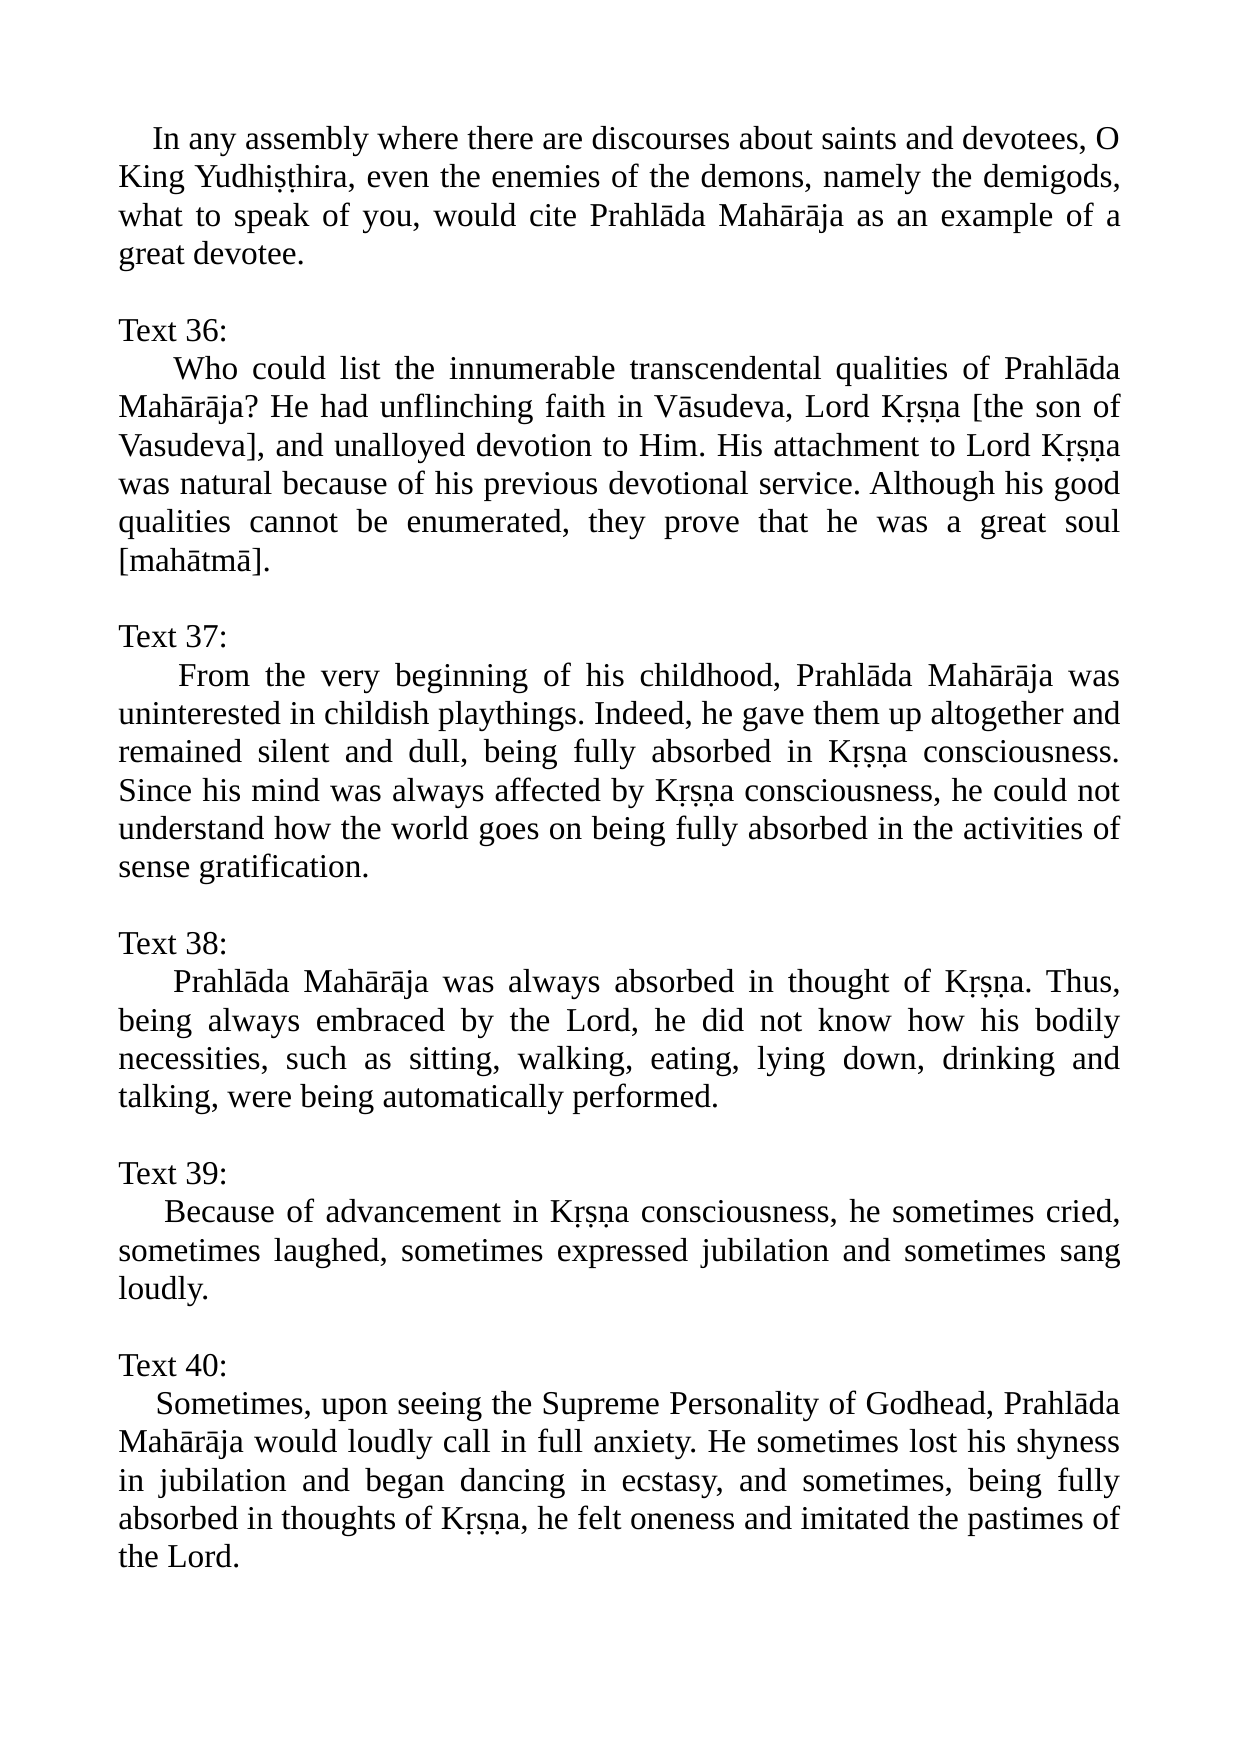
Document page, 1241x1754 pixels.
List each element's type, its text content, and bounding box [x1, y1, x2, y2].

text Text 39: [118, 1153, 1122, 1191]
text Text 36: [118, 310, 1122, 348]
text Text 38: [118, 923, 1122, 961]
text Because of advancement in Kṛṣṇa consciousness, he sometimes cried, sometimes laughed, sometimes expressed jubilation and sometimes sang loudly. [118, 1191, 1122, 1306]
text Who could list the innumerable transcendental qualities of Prahlāda Mahārāja? He had unflinching faith in Vāsudeva, Lord Kṛṣṇa [the son of Vasudeva], and unalloyed devotion to Him. His attachment to Lord Kṛṣṇa was natural because of his previous devotional service. Although his good qualities cannot be enumerated, they prove that he was a great soul [mahātmā]. [118, 348, 1122, 578]
text In any assembly where there are discourses about saints and devotees, O King Yudhiṣṭhira, even the enemies of the demons, namely the demigods, what to speak of you, would cite Prahlāda Mahārāja as an example of a great devotee. [118, 118, 1122, 271]
text From the very beginning of his childhood, Prahlāda Mahārāja was uninterested in childish playthings. Indeed, he gave them up altogether and remained silent and dull, being fully absorbed in Kṛṣṇa consciousness. Since his mind was always affected by Kṛṣṇa consciousness, he could not understand how the world goes on being fully absorbed in the activities of sense gratification. [118, 655, 1122, 885]
text Text 40: [118, 1345, 1122, 1383]
text Prahlāda Mahārāja was always absorbed in thought of Kṛṣṇa. Thus, being always embraced by the Lord, he did not know how his bodily necessities, such as sitting, walking, eating, lying down, drinking and talking, were being automatically performed. [118, 961, 1122, 1115]
text Sometimes, upon seeing the Supreme Personality of Godhead, Prahlāda Mahārāja would loudly call in full anxiety. He sometimes lost his shyness in jubilation and began dancing in ecstasy, and sometimes, being fully absorbed in thoughts of Kṛṣṇa, he felt oneness and imitated the pastimes of the Lord. [118, 1383, 1122, 1575]
text Text 37: [118, 616, 1122, 655]
